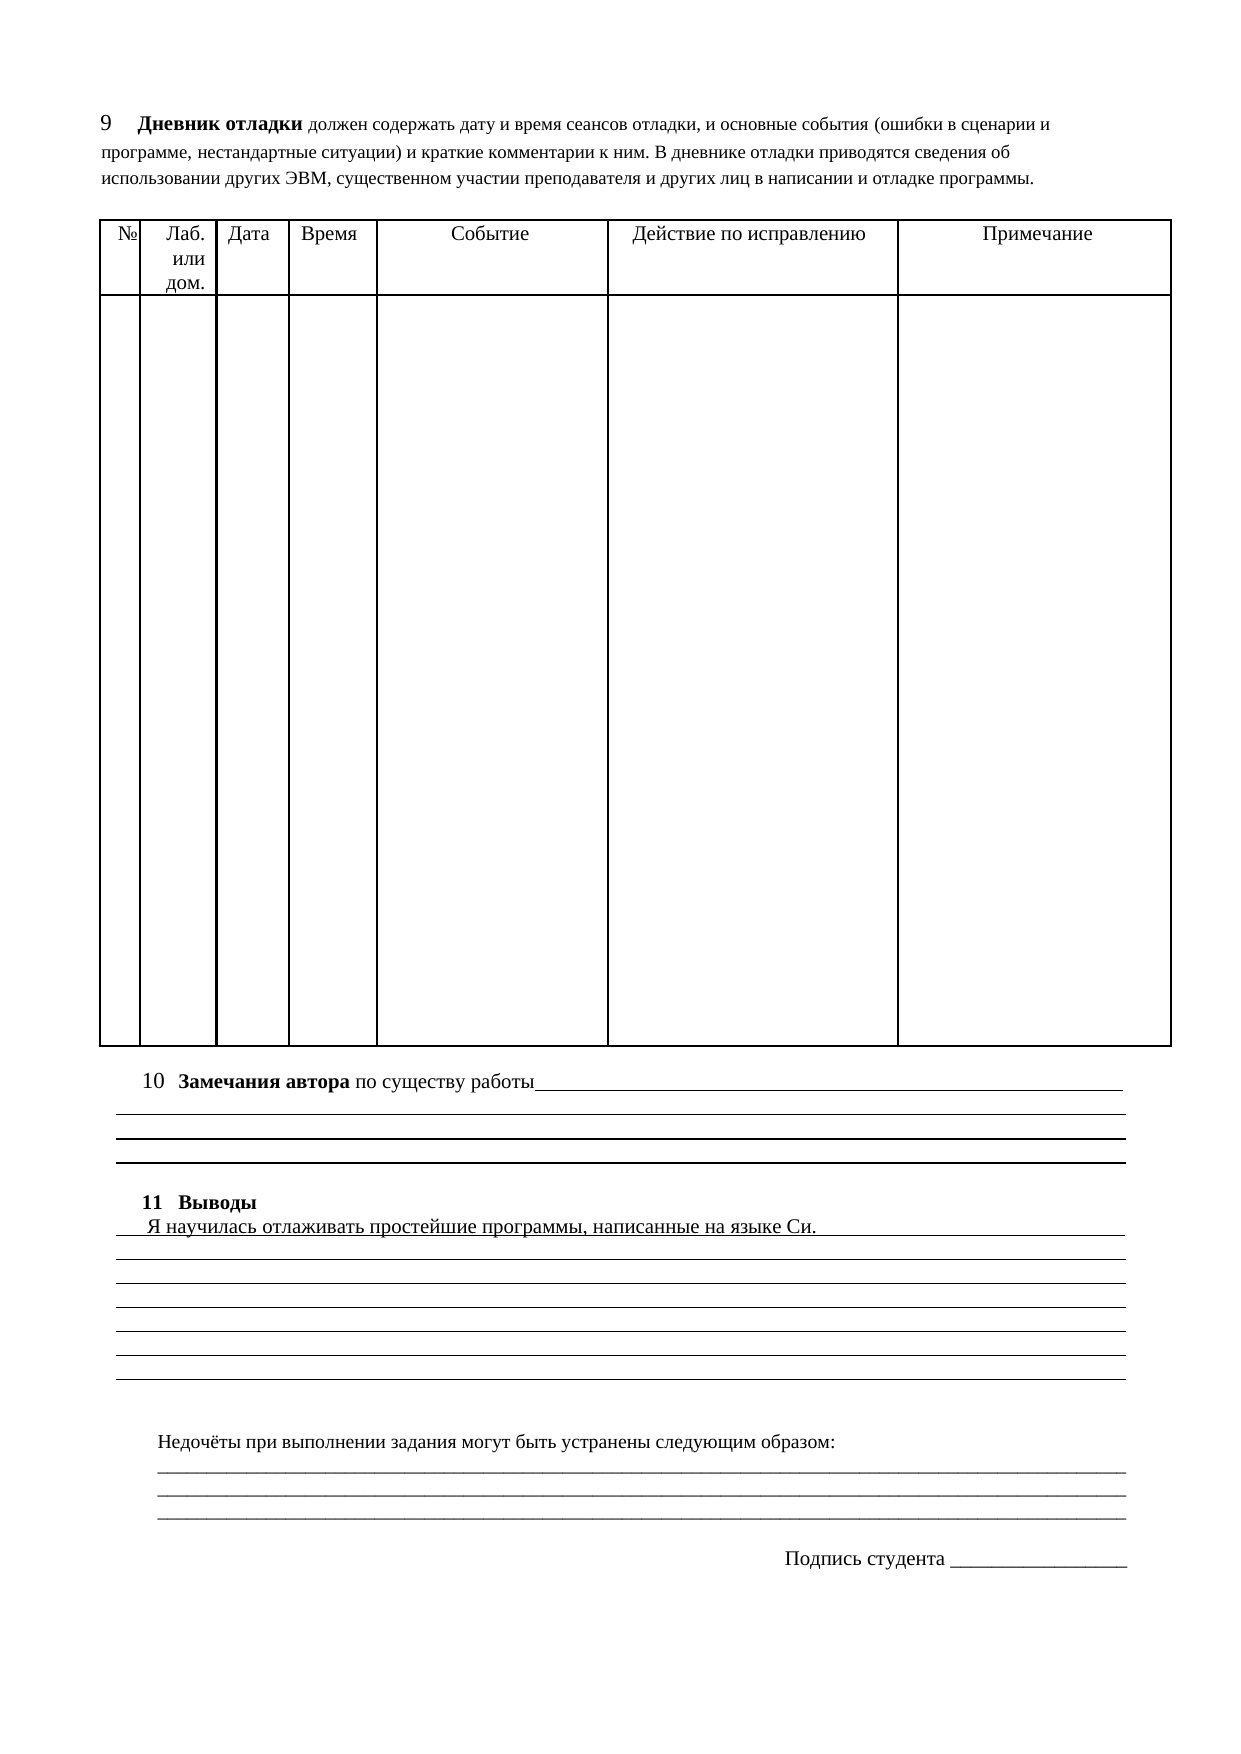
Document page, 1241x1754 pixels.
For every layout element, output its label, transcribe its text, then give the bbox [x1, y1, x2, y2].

table_cell [378, 296, 607, 1044]
table_cell [218, 270, 288, 294]
table_header Время [290, 221, 376, 245]
table_cell [101, 245, 139, 270]
table_cell [899, 270, 1170, 294]
table_header Действие по исправлению [609, 221, 897, 245]
table_cell [899, 245, 1170, 270]
table_cell или [141, 245, 215, 270]
table_header Примечание [899, 221, 1170, 245]
table_cell [609, 270, 897, 294]
table_header № [101, 221, 139, 245]
table_cell [101, 296, 139, 1044]
table_header Лаб. [141, 221, 215, 245]
table_header Дата [218, 221, 288, 245]
text Я научилась отлаживать простейшие программы, написанные на языке Си. [116, 1214, 1127, 1238]
text Недочёты при выполнении задания могут быть устранены следующим образом: ______________________________________________________________________________________________________________________________________________________________________________________________________________________________________________________________________________________________________ [157, 1431, 1127, 1522]
table_cell [290, 270, 376, 294]
table_cell [218, 296, 288, 1044]
table_cell [141, 296, 215, 1044]
list Выводы [142, 1190, 1127, 1214]
table_cell [378, 245, 607, 270]
table_cell [609, 245, 897, 270]
table_cell [899, 296, 1170, 1044]
table_cell [290, 296, 376, 1044]
list Замечания автора по существу работы [142, 1067, 1127, 1093]
table_cell [378, 270, 607, 294]
text Подпись студента _________________ [157, 1546, 1127, 1570]
table_cell [290, 245, 376, 270]
table_cell [609, 296, 897, 1044]
table_cell [101, 270, 139, 294]
table_header Событие [378, 221, 607, 245]
table_cell [218, 245, 288, 270]
list Дневник отладки должен содержать дату и время сеансов отладки, и основные события (ошибки в сценарии и программе, нестандартные ситуации) и краткие комментарии к ним. В дневнике отладки приводятся сведения об использовании других ЭВМ, существенном участии преподавателя и других лиц в написании и отладке программы. [100, 109, 1062, 188]
table_cell дом. [141, 270, 215, 294]
